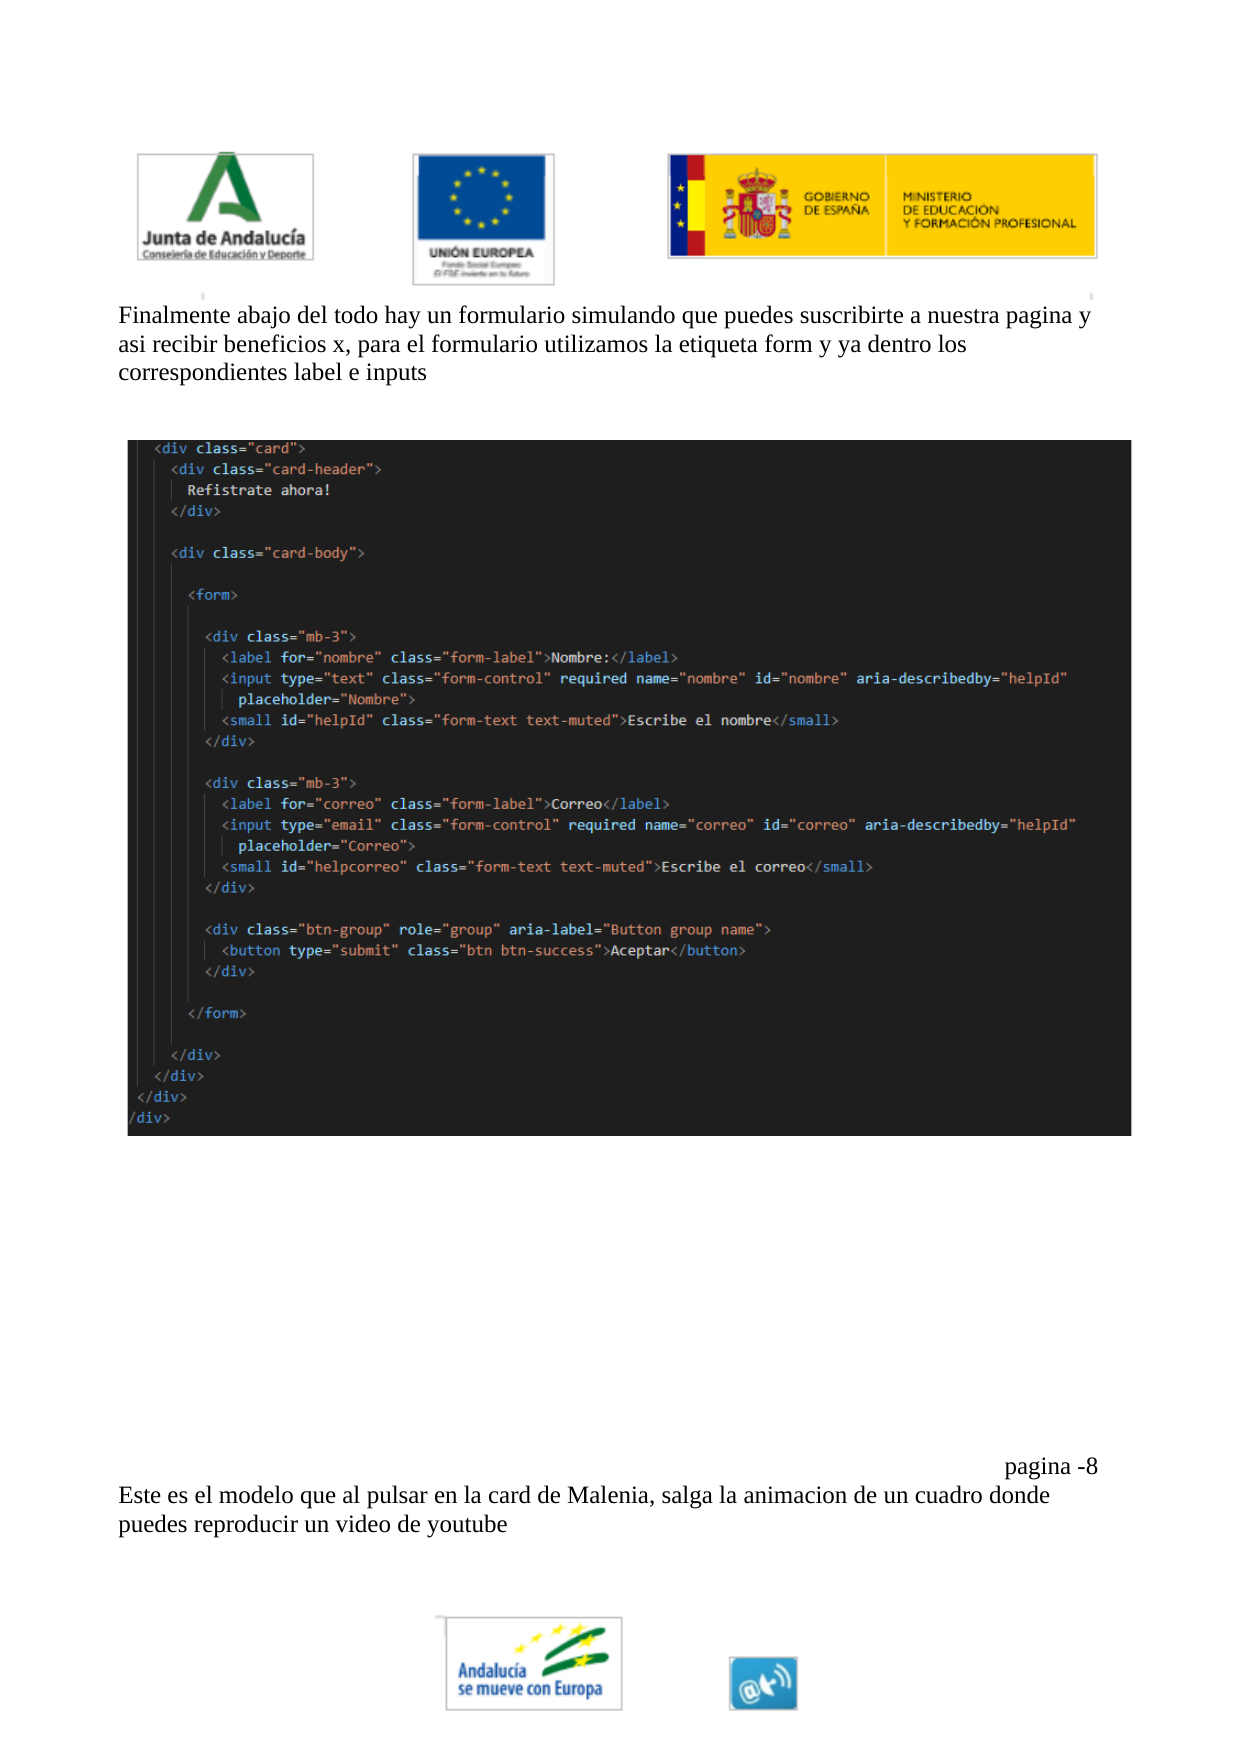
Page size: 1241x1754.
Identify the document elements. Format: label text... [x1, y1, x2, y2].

text pagina -8 [118, 1451, 1122, 1480]
picture [128, 146, 1112, 300]
picture [127, 440, 1132, 1136]
text Este es el modelo que al pulsar en la card de Malenia, salga la animacion de un cuadro donde puedes reproducir un video de youtube [118, 1480, 1122, 1538]
text Finalmente abajo del todo hay un formulario simulando que puedes suscribirte a nuestra pagina y asi recibir beneficios x, para el formulario utilizamos la etiqueta form y ya dentro los correspondientes label e inputs [118, 234, 1122, 386]
picture [435, 1607, 806, 1722]
